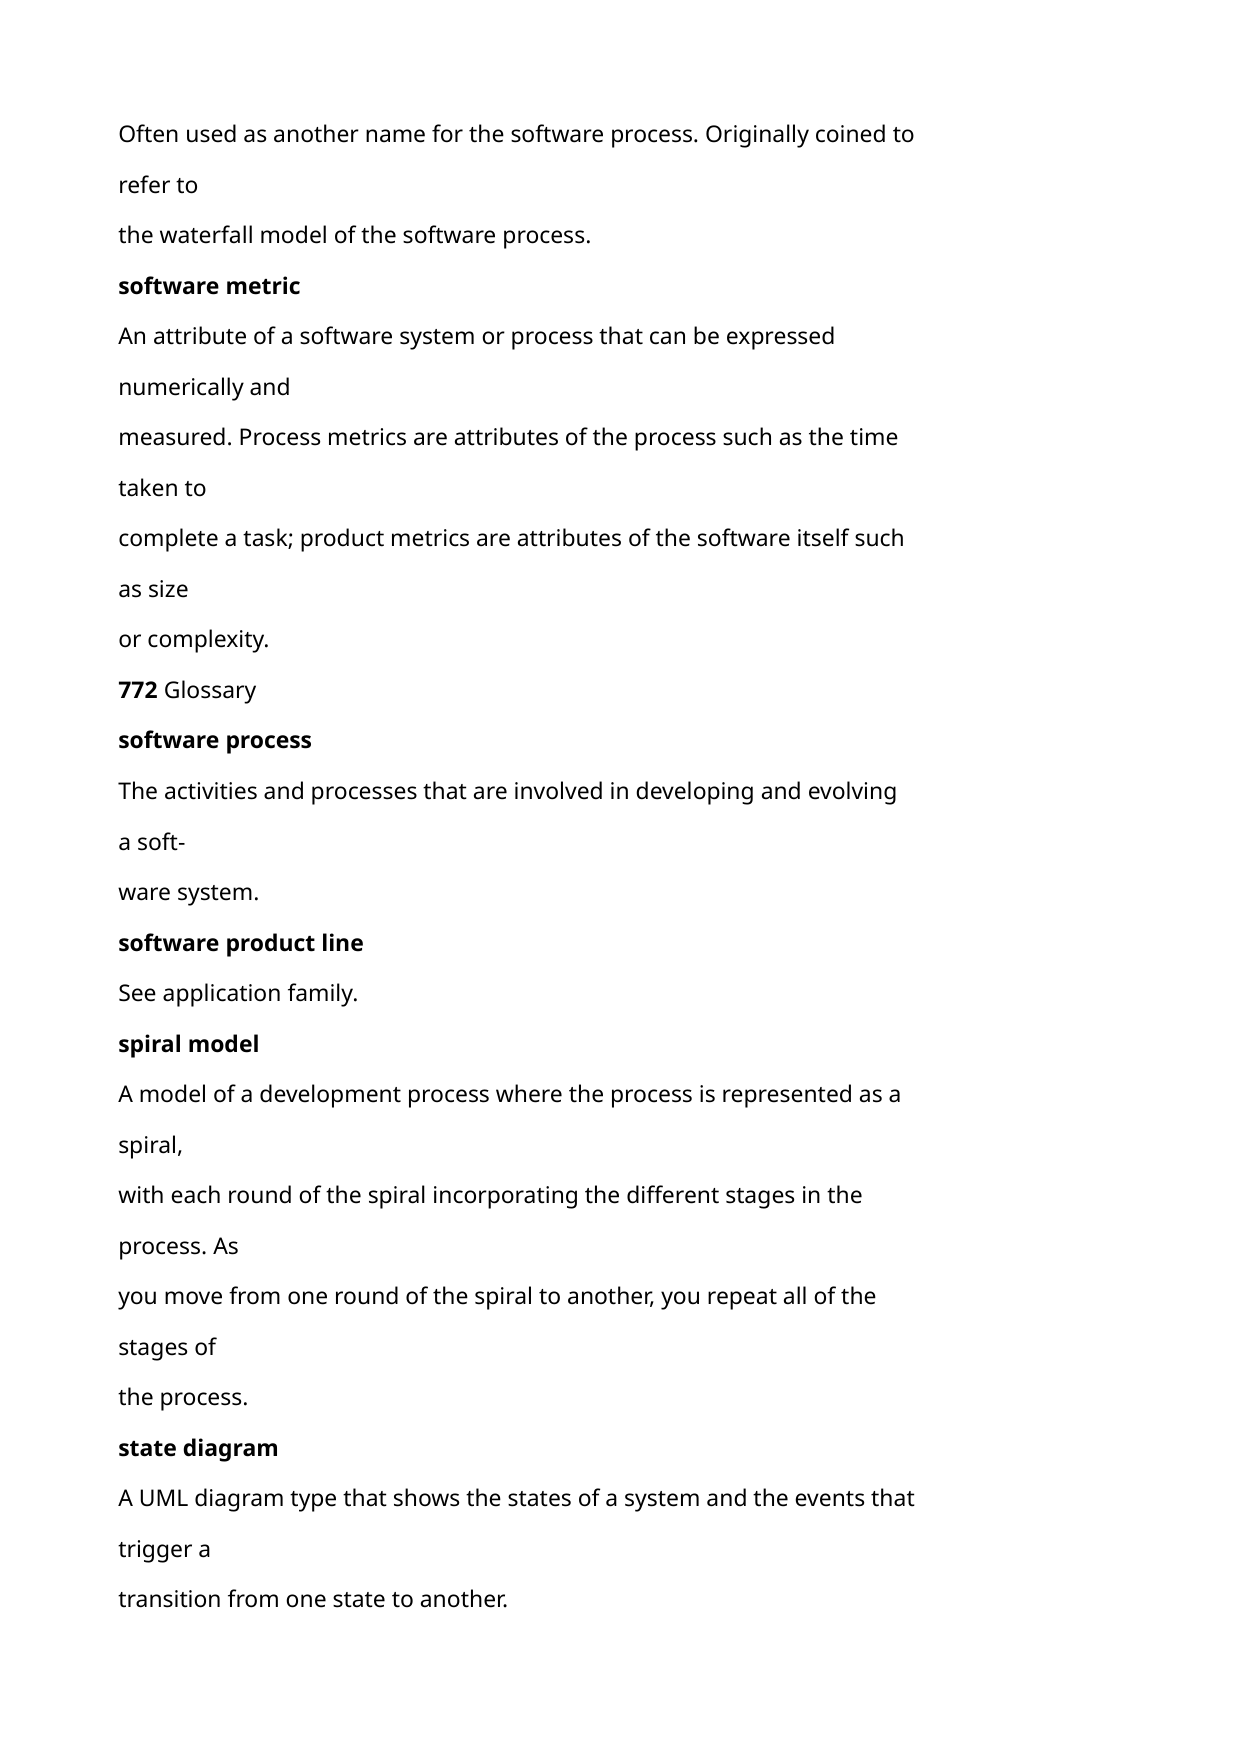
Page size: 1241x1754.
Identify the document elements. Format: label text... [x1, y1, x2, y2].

text software metric [118, 270, 1122, 301]
text software process [118, 724, 1122, 756]
text spiral, [118, 1128, 1122, 1160]
text the process. [118, 1381, 1122, 1412]
text or complexity. [118, 623, 1122, 654]
text refer to [118, 169, 1122, 200]
text the waterfall model of the software process. [118, 219, 1122, 250]
text a soft- [118, 825, 1122, 857]
text 772 Glossary [118, 674, 1122, 705]
text A UML diagram type that shows the states of a system and the events that [118, 1482, 1122, 1513]
text software product line [118, 926, 1122, 958]
text spiral model [118, 1027, 1122, 1059]
text A model of a development process where the process is represented as a [118, 1078, 1122, 1109]
text you move from one round of the spiral to another, you repeat all of the [118, 1280, 1122, 1311]
text with each round of the spiral incorporating the different stages in the [118, 1179, 1122, 1210]
text The activities and processes that are involved in developing and evolving [118, 775, 1122, 806]
text Often used as another name for the software process. Originally coined to [118, 118, 1122, 149]
text transition from one state to another. [118, 1583, 1122, 1614]
text measured. Process metrics are attributes of the process such as the time [118, 421, 1122, 452]
text process. As [118, 1229, 1122, 1261]
text numerically and [118, 371, 1122, 402]
text ware system. [118, 876, 1122, 907]
text taken to [118, 472, 1122, 503]
text An attribute of a software system or process that can be expressed [118, 320, 1122, 351]
text trigger a [118, 1533, 1122, 1564]
text state diagram [118, 1432, 1122, 1463]
text See application family. [118, 977, 1122, 1008]
text as size [118, 573, 1122, 604]
text complete a task; product metrics are attributes of the software itself such [118, 522, 1122, 553]
text stages of [118, 1331, 1122, 1362]
